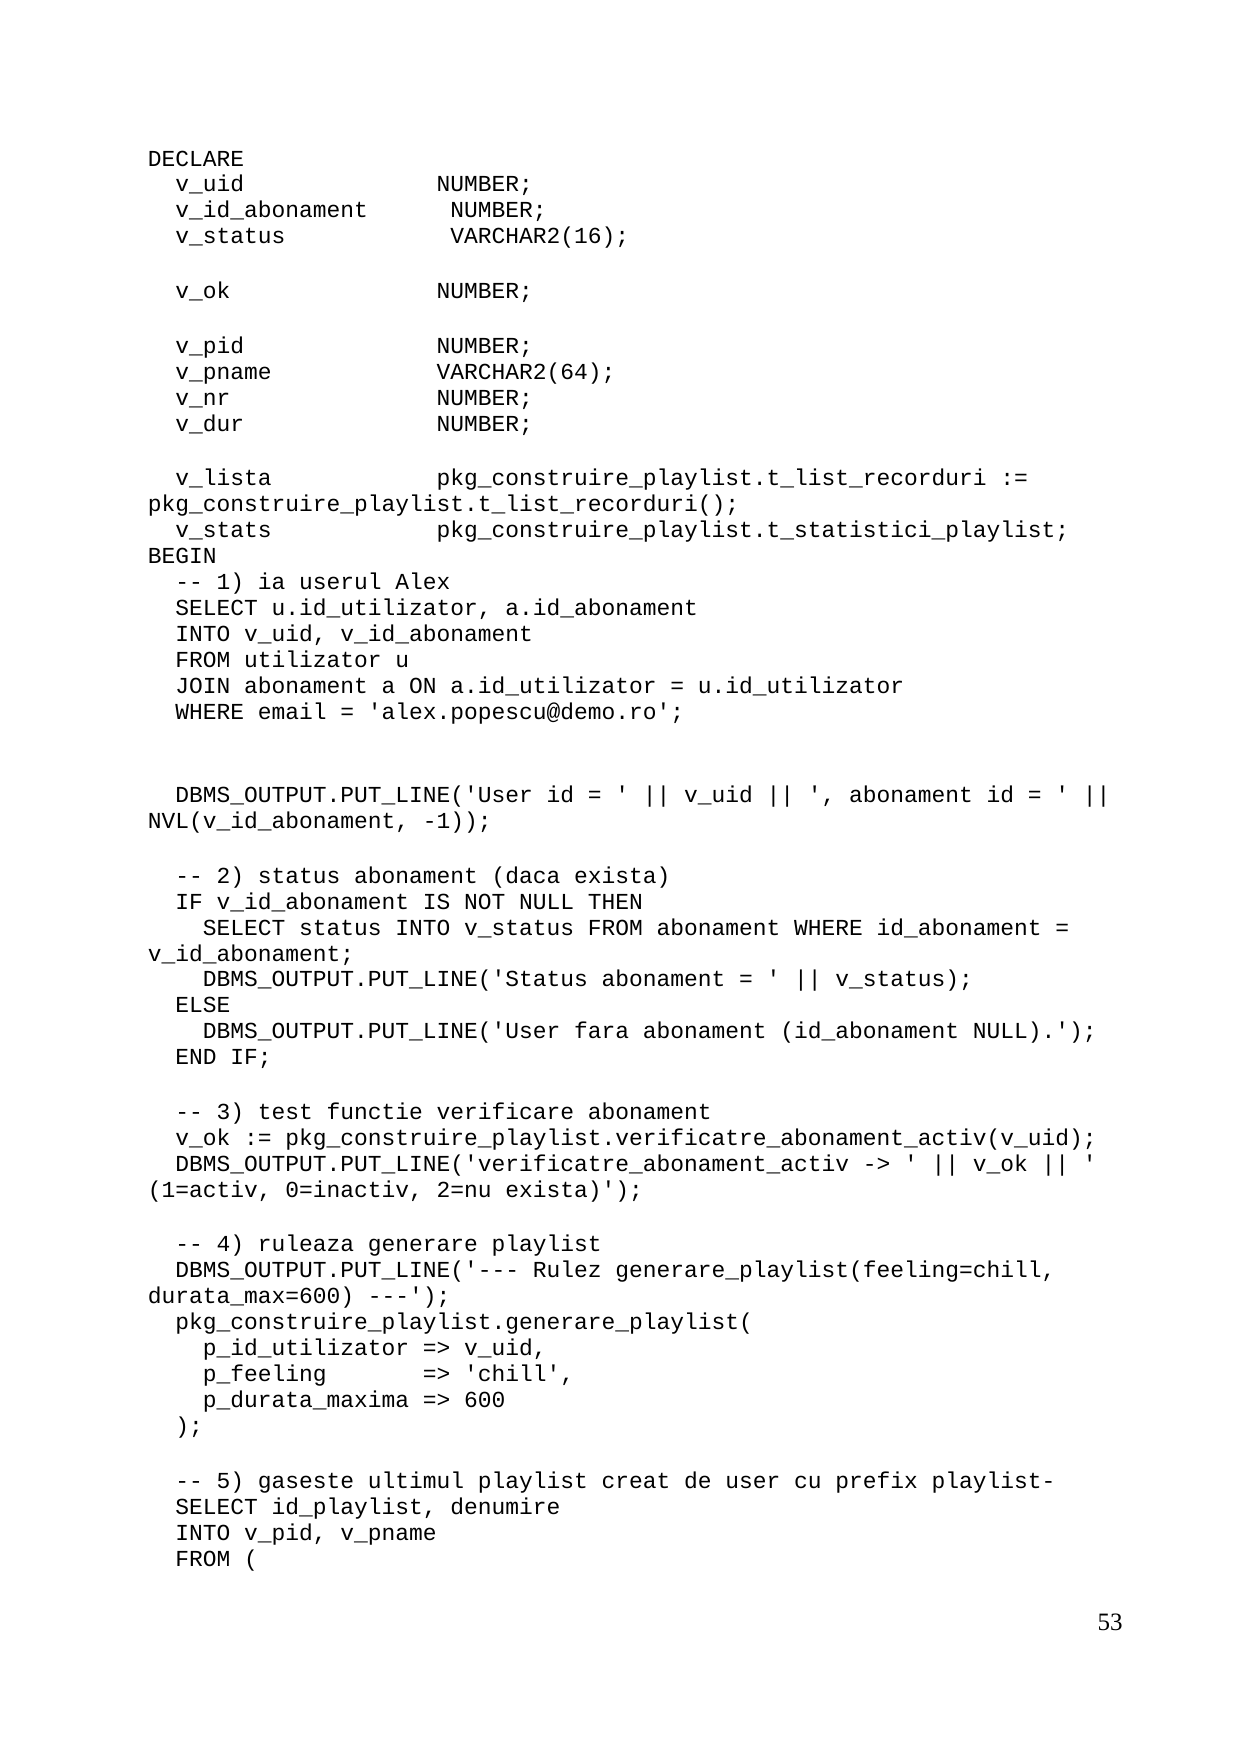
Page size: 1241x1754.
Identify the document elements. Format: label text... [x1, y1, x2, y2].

text -- 3) test functie verificare abonament [148, 1100, 1122, 1126]
text pkg_construire_playlist.generare_playlist( [148, 1311, 1122, 1337]
text DBMS_OUTPUT.PUT_LINE('Status abonament = ' || v_status); [148, 968, 1122, 994]
text -- 1) ia userul Alex [148, 570, 1122, 596]
text v_uid NUMBER; [148, 173, 1122, 199]
text v_ok := pkg_construire_playlist.verificatre_abonament_activ(v_uid); [148, 1126, 1122, 1152]
text DBMS_OUTPUT.PUT_LINE('User id = ' || v_uid || ', abonament id = ' || NVL(v_id_abonament, -1)); [148, 783, 1122, 835]
text p_id_utilizator => v_uid, [148, 1337, 1122, 1362]
text INTO v_uid, v_id_abonament [148, 622, 1122, 648]
text v_pid NUMBER; [148, 334, 1122, 360]
text v_lista pkg_construire_playlist.t_list_recorduri := pkg_construire_playlist.t_list_recorduri(); [148, 467, 1122, 518]
text v_nr NUMBER; [148, 386, 1122, 412]
text p_feeling => 'chill', [148, 1362, 1122, 1388]
text v_dur NUMBER; [148, 412, 1122, 438]
text v_stats pkg_construire_playlist.t_statistici_playlist; [148, 518, 1122, 544]
text DECLARE [148, 147, 1122, 173]
text -- 5) gaseste ultimul playlist creat de user cu prefix playlist- [148, 1469, 1122, 1495]
text v_pname VARCHAR2(64); [148, 360, 1122, 386]
text FROM ( [148, 1547, 1122, 1573]
text SELECT id_playlist, denumire [148, 1495, 1122, 1521]
text INTO v_pid, v_pname [148, 1521, 1122, 1547]
text -- 2) status abonament (daca exista) [148, 864, 1122, 890]
text ); [148, 1414, 1122, 1440]
text JOIN abonament a ON a.id_utilizator = u.id_utilizator [148, 674, 1122, 700]
text DBMS_OUTPUT.PUT_LINE('--- Rulez generare_playlist(feeling=chill, durata_max=600) ---'); [148, 1259, 1122, 1311]
text -- 4) ruleaza generare playlist [148, 1233, 1122, 1259]
text WHERE email = 'alex.popescu@demo.ro'; [148, 700, 1122, 726]
text v_ok NUMBER; [148, 279, 1122, 305]
text SELECT u.id_utilizator, a.id_abonament [148, 596, 1122, 622]
text DBMS_OUTPUT.PUT_LINE('verificatre_abonament_activ -> ' || v_ok || ' (1=activ, 0=inactiv, 2=nu exista)'); [148, 1152, 1122, 1204]
text END IF; [148, 1046, 1122, 1072]
text v_id_abonament NUMBER; [148, 199, 1122, 225]
text SELECT status INTO v_status FROM abonament WHERE id_abonament = v_id_abonament; [148, 916, 1122, 968]
text ELSE [148, 994, 1122, 1020]
text v_status VARCHAR2(16); [148, 225, 1122, 251]
text DBMS_OUTPUT.PUT_LINE('User fara abonament (id_abonament NULL).'); [148, 1020, 1122, 1046]
text BEGIN [148, 544, 1122, 570]
text IF v_id_abonament IS NOT NULL THEN [148, 890, 1122, 916]
text p_durata_maxima => 600 [148, 1388, 1122, 1414]
text FROM utilizator u [148, 648, 1122, 674]
